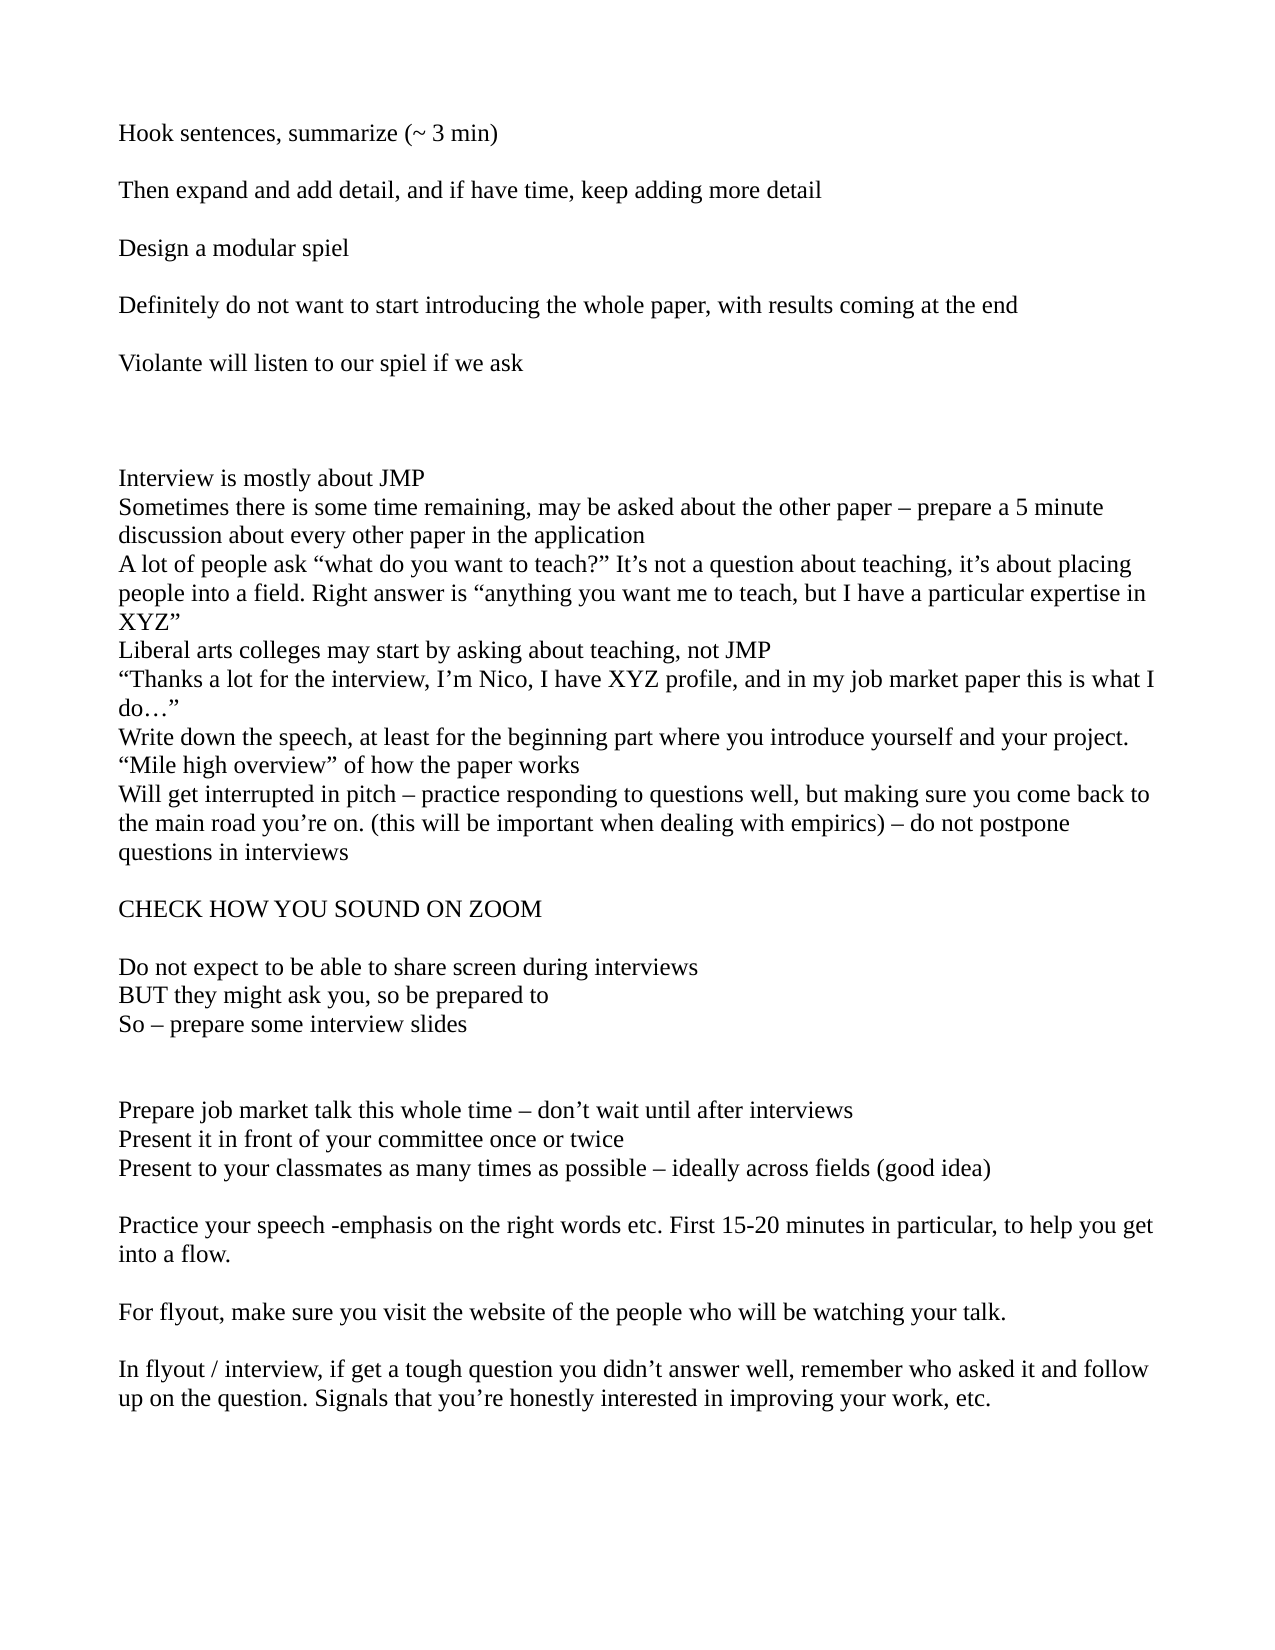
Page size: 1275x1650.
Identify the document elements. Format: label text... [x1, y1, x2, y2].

text Design a modular spiel [118, 233, 1157, 262]
text For flyout, make sure you visit the website of the people who will be watching your talk. [118, 1297, 1157, 1326]
text Present to your classmates as many times as possible – ideally across fields (good idea) [118, 1153, 1157, 1182]
text Sometimes there is some time remaining, may be asked about the other paper – prepare a 5 minute discussion about every other paper in the application [118, 492, 1157, 549]
text So – prepare some interview slides [118, 1009, 1157, 1038]
text In flyout / interview, if get a tough question you didn’t answer well, remember who asked it and follow up on the question. Signals that you’re honestly interested in improving your work, etc. [118, 1354, 1157, 1412]
text Present it in front of your committee once or twice [118, 1124, 1157, 1153]
text Write down the speech, at least for the beginning part where you introduce yourself and your project. “Mile high overview” of how the paper works [118, 722, 1157, 779]
text Hook sentences, summarize (~ 3 min) [118, 118, 1157, 147]
text Will get interrupted in pitch – practice responding to questions well, but making sure you come back to the main road you’re on. (this will be important when dealing with empirics) – do not postpone questions in interviews [118, 779, 1157, 866]
text CHECK HOW YOU SOUND ON ZOOM [118, 894, 1157, 923]
text Definitely do not want to start introducing the whole paper, with results coming at the end [118, 291, 1157, 319]
text Prepare job market talk this whole time – don’t wait until after interviews [118, 1096, 1157, 1124]
text Violante will listen to our spiel if we ask [118, 348, 1157, 377]
text Interview is mostly about JMP [118, 463, 1157, 492]
text A lot of people ask “what do you want to teach?” It’s not a question about teaching, it’s about placing people into a field. Right answer is “anything you want me to teach, but I have a particular expertise in XYZ” [118, 549, 1157, 636]
text Practice your speech -emphasis on the right words etc. First 15-20 minutes in particular, to help you get into a flow. [118, 1211, 1157, 1268]
text “Thanks a lot for the interview, I’m Nico, I have XYZ profile, and in my job market paper this is what I do…” [118, 664, 1157, 722]
text Then expand and add detail, and if have time, keep adding more detail [118, 176, 1157, 204]
text BUT they might ask you, so be prepared to [118, 981, 1157, 1009]
text Liberal arts colleges may start by asking about teaching, not JMP [118, 636, 1157, 664]
text Do not expect to be able to share screen during interviews [118, 952, 1157, 981]
